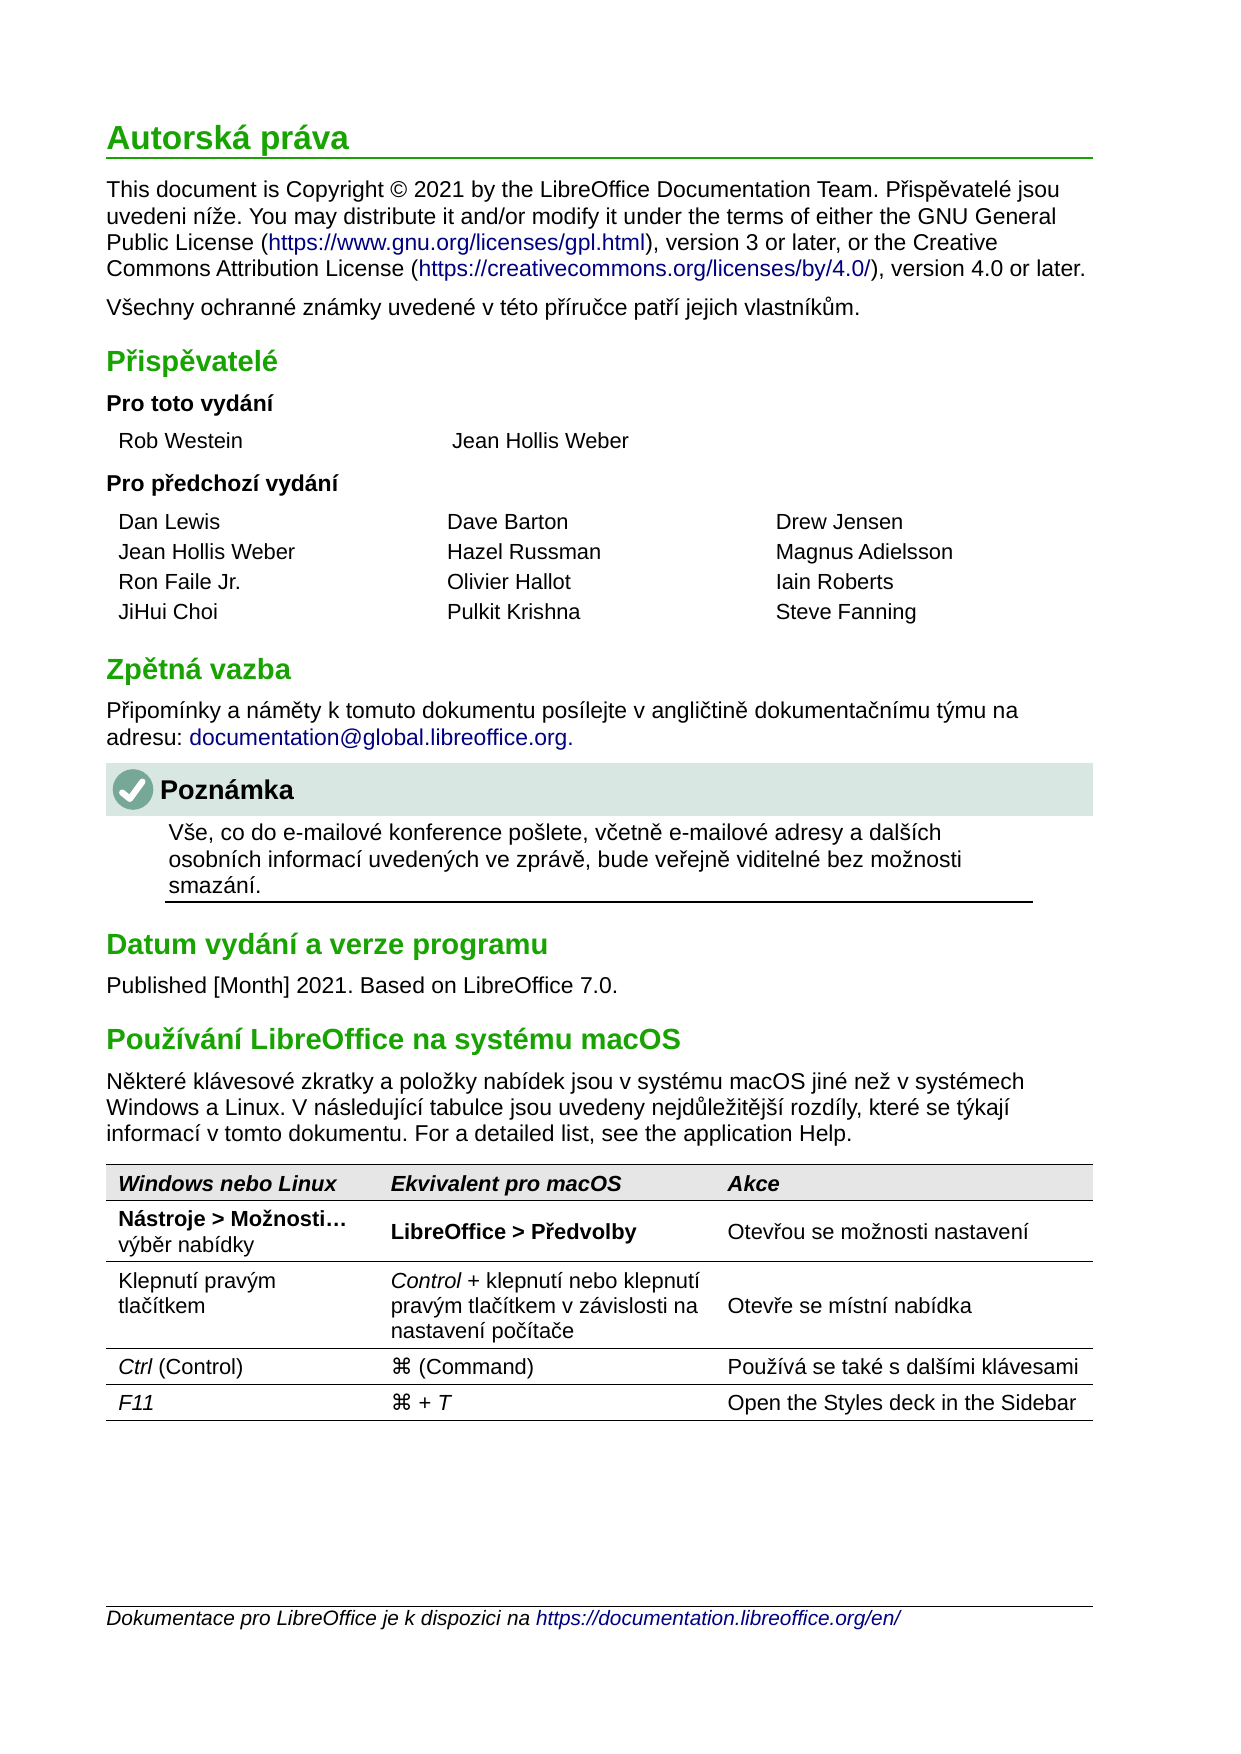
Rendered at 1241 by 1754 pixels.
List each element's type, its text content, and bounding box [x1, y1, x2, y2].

table_cell ⌘ (Command) [379, 1349, 716, 1384]
table_cell ⌘ + T [379, 1385, 716, 1420]
table_cell LibreOffice > Předvolby [379, 1201, 716, 1261]
subtitle Autorská práva [106, 118, 1093, 157]
text Některé klávesové zkratky a položky nabídek jsou v systému macOS jiné než v systémech Windows a Linux. V následující tabulce jsou uvedeny nejdůležitější rozdíly, které se týkají informací v tomto dokumentu. For a detailed list, see the application Help. [106, 1068, 1093, 1147]
table_cell Pulkit Krishna [435, 599, 764, 628]
subtitle Používání LibreOffice na systému macOS [106, 1022, 1093, 1056]
table_cell JiHui Choi [106, 599, 435, 628]
table_cell Ctrl (Control) [106, 1349, 379, 1384]
table_header Dave Barton [435, 509, 764, 539]
table_header Dan Lewis [106, 509, 435, 539]
table_header Windows nebo Linux [106, 1165, 379, 1200]
subtitle Přispěvatelé [106, 344, 1093, 378]
table_cell Steve Fanning [764, 599, 1093, 628]
subtitle Poznámka [106, 763, 1093, 816]
table_cell Open the Styles deck in the Sidebar [716, 1385, 1093, 1420]
text Připomínky a náměty k tomuto dokumentu posílejte v angličtině dokumentačnímu týmu na adresu: documentation@global.libreoffice.org. [106, 697, 1093, 750]
table_header Jean Hollis Weber [440, 429, 766, 458]
text Pro toto vydání [106, 389, 1093, 416]
text This document is Copyright © 2021 by the LibreOffice Documentation Team. Přispěvatelé jsou uvedeni níže. You may distribute it and/or modify it under the terms of either the GNU General Public License (https://www.gnu.org/licenses/gpl.html), version 3 or later, or the Creative Commons Attribution License (https://creativecommons.org/licenses/by/4.0/), version 4.0 or later. [106, 176, 1093, 282]
table_header Drew Jensen [764, 509, 1093, 539]
table_cell Ron Faile Jr. [106, 569, 435, 599]
table_cell Iain Roberts [764, 569, 1093, 599]
table_cell Hazel Russman [435, 539, 764, 569]
table_cell Control + klepnutí nebo klepnutí pravým tlačítkem v závislosti na nastavení počítače [379, 1262, 716, 1348]
table_cell Klepnutí pravým tlačítkem [106, 1262, 379, 1348]
table_cell Nástroje > Možnosti… výběr nabídky [106, 1201, 379, 1261]
table_header [766, 429, 1093, 458]
text Vše, co do e-mailové konference pošlete, včetně e-mailové adresy a dalších osobních informací uvedených ve zprávě, bude veřejně viditelné bez možnosti smazání. [165, 816, 1033, 901]
text Published [Month] 2021. Based on LibreOffice 7.0. [106, 972, 1093, 999]
table_header Rob Westein [106, 429, 440, 458]
table_header Akce [716, 1165, 1093, 1200]
table_cell Magnus Adielsson [764, 539, 1093, 569]
table_cell Olivier Hallot [435, 569, 764, 599]
subtitle Zpětná vazba [106, 652, 1093, 686]
table_cell Otevře se místní nabídka [716, 1262, 1093, 1348]
text Pro předchozí vydání [106, 470, 1093, 496]
table_cell Jean Hollis Weber [106, 539, 435, 569]
table_cell Používá se také s dalšími klávesami [716, 1349, 1093, 1384]
table_cell Otevřou se možnosti nastavení [716, 1201, 1093, 1261]
subtitle Datum vydání a verze programu [106, 927, 1093, 961]
table_header Ekvivalent pro macOS [379, 1165, 716, 1200]
table_cell F11 [106, 1385, 379, 1420]
text Všechny ochranné známky uvedené v této příručce patří jejich vlastníkům. [106, 294, 1093, 321]
